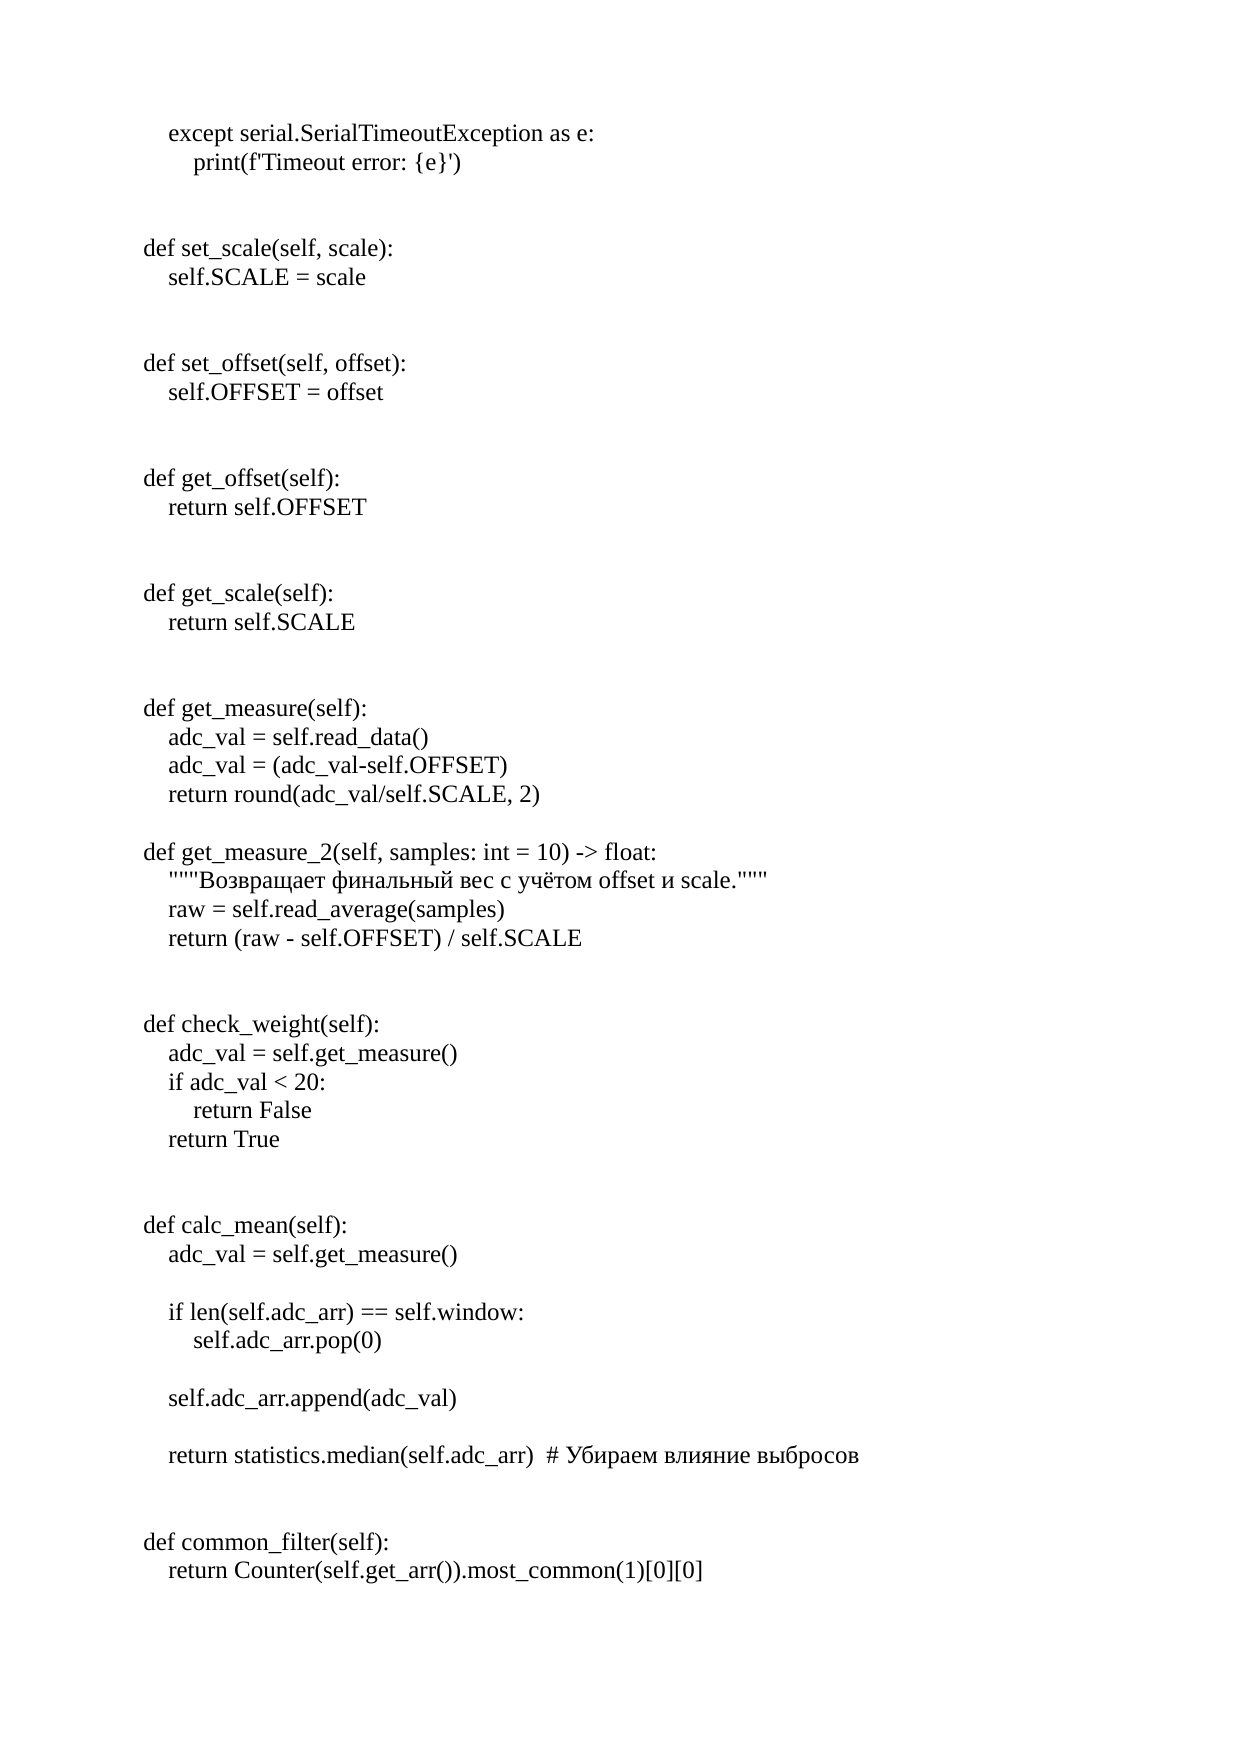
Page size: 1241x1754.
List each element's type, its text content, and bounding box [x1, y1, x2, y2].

text except serial.SerialTimeoutException as e: print(f'Timeout error: {e}') def set_scale(self, scale): self.SCALE = scale def set_offset(self, offset): self.OFFSET = offset def get_offset(self): return self.OFFSET def get_scale(self): return self.SCALE def get_measure(self): adc_val = self.read_data() adc_val = (adc_val-self.OFFSET) return round(adc_val/self.SCALE, 2) def get_measure_2(self, samples: int = 10) -> float: """Возвращает финальный вес с учётом offset и scale.""" raw = self.read_average(samples) return (raw - self.OFFSET) / self.SCALE def check_weight(self): adc_val = self.get_measure() if adc_val < 20: return False return True def calc_mean(self): adc_val = self.get_measure() if len(self.adc_arr) == self.window: self.adc_arr.pop(0) self.adc_arr.append(adc_val) return statistics.median(self.adc_arr) # Убираем влияние выбросов def common_filter(self): return Counter(self.get_arr()).most_common(1)[0][0] [118, 118, 1122, 1613]
